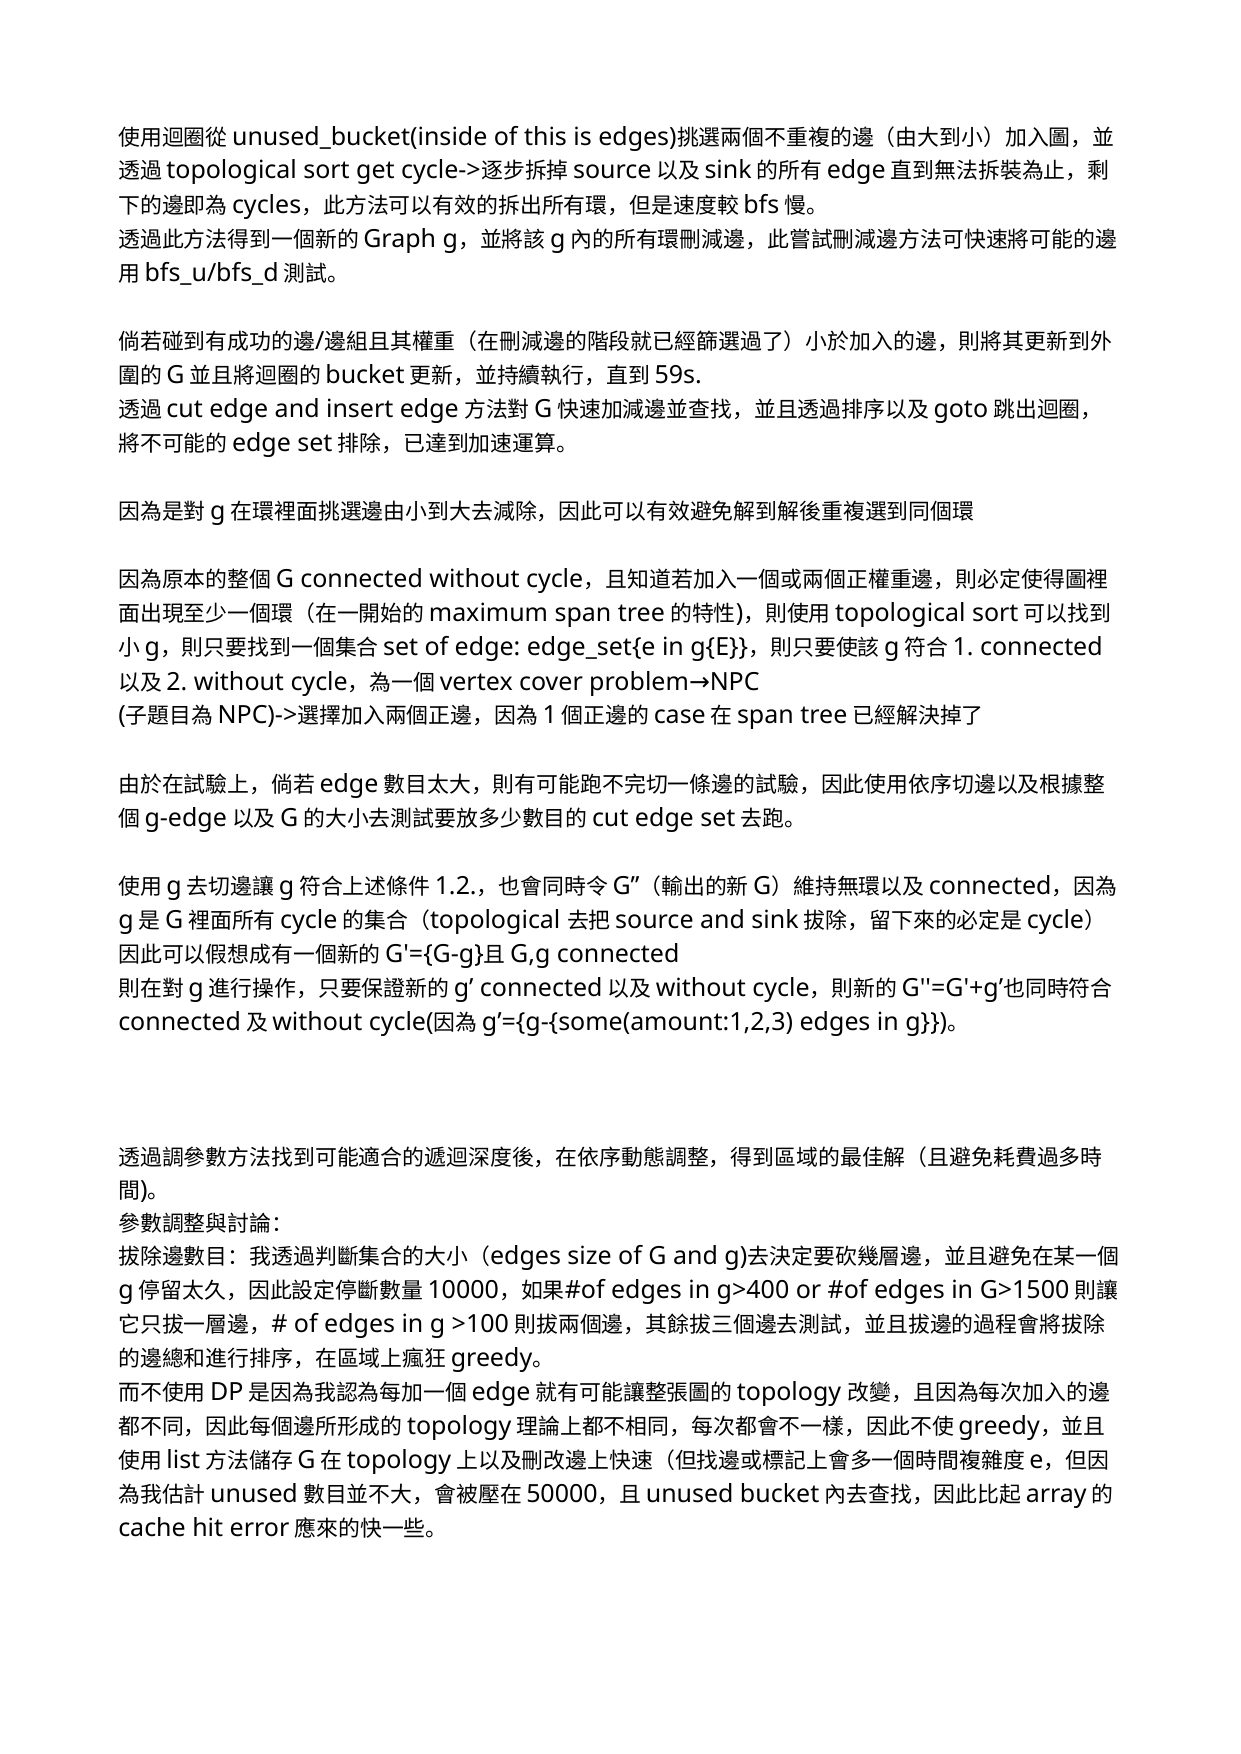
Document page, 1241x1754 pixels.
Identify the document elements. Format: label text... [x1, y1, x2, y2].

text 透過調參數方法找到可能適合的遞迴深度後，在依序動態調整，得到區域的最佳解（且避免耗費過多時間)。 [118, 1140, 1122, 1206]
text 使用g去切邊讓g符合上述條件1.2.，也會同時令G’’（輸出的新G）維持無環以及connected，因為g是G裡面所有cycle的集合（topological 去把source and sink拔除，留下來的必定是cycle）因此可以假想成有一個新的G'={G-g}且G,g connected [118, 867, 1122, 970]
text 因為是對g在環裡面挑選邊由小到大去減除，因此可以有效避免解到解後重複選到同個環 [118, 493, 1122, 527]
text 透過此方法得到一個新的Graph g，並將該g內的所有環刪減邊，此嘗試刪減邊方法可快速將可能的邊用bfs_u/bfs_d測試。 [118, 220, 1122, 288]
text 因為原本的整個G connected without cycle，且知道若加入一個或兩個正權重邊，則必定使得圖裡面出現至少一個環（在一開始的maximum span tree的特性)，則使用topological sort可以找到小g，則只要找到一個集合set of edge: edge_set{e in g{E}}，則只要使該g符合1. connected以及2. without cycle，為一個vertex cover problem→NPC [118, 561, 1122, 697]
text 而不使用DP是因為我認為每加一個edge就有可能讓整張圖的topology 改變，且因為每次加入的邊都不同，因此每個邊所形成的topology理論上都不相同，每次都會不一樣，因此不使greedy，並且使用list方法儲存G在topology上以及刪改邊上快速（但找邊或標記上會多一個時間複雜度e，但因為我估計unused數目並不大，會被壓在50000，且unused bucket內去查找，因此比起array的cache hit error應來的快一些。 [118, 1374, 1122, 1544]
text 透過cut edge and insert edge方法對G快速加減邊並查找，並且透過排序以及goto跳出迴圈，將不可能的edge set排除，已達到加速運算。 [118, 391, 1122, 459]
text 參數調整與討論： [118, 1206, 1122, 1237]
text 由於在試驗上，倘若edge數目太大，則有可能跑不完切一條邊的試驗，因此使用依序切邊以及根據整個g-edge以及G的大小去測試要放多少數目的cut edge set去跑。 [118, 765, 1122, 833]
text 使用迴圈從unused_bucket(inside of this is edges)挑選兩個不重複的邊（由大到小）加入圖，並透過topological sort get cycle->逐步拆掉source以及sink的所有edge直到無法拆裝為止，剩下的邊即為cycles，此方法可以有效的拆出所有環，但是速度較bfs慢。 [118, 118, 1122, 220]
text 倘若碰到有成功的邊/邊組且其權重（在刪減邊的階段就已經篩選過了）小於加入的邊，則將其更新到外圍的G並且將迴圈的bucket更新，並持續執行，直到59s. [118, 322, 1122, 391]
text 則在對g進行操作，只要保證新的g’ connected以及without cycle，則新的G''=G'+g’也同時符合connected及without cycle(因為g’={g-{some(amount:1,2,3) edges in g}})。 [118, 970, 1122, 1038]
text 拔除邊數目：我透過判斷集合的大小（edges size of G and g)去決定要砍幾層邊，並且避免在某一個g停留太久，因此設定停斷數量10000，如果#of edges in g>400 or #of edges in G>1500則讓它只拔一層邊，# of edges in g >100則拔兩個邊，其餘拔三個邊去測試，並且拔邊的過程會將拔除的邊總和進行排序，在區域上瘋狂greedy。 [118, 1237, 1122, 1374]
text (子題目為NPC)->選擇加入兩個正邊，因為1個正邊的case在span tree已經解決掉了 [118, 697, 1122, 731]
